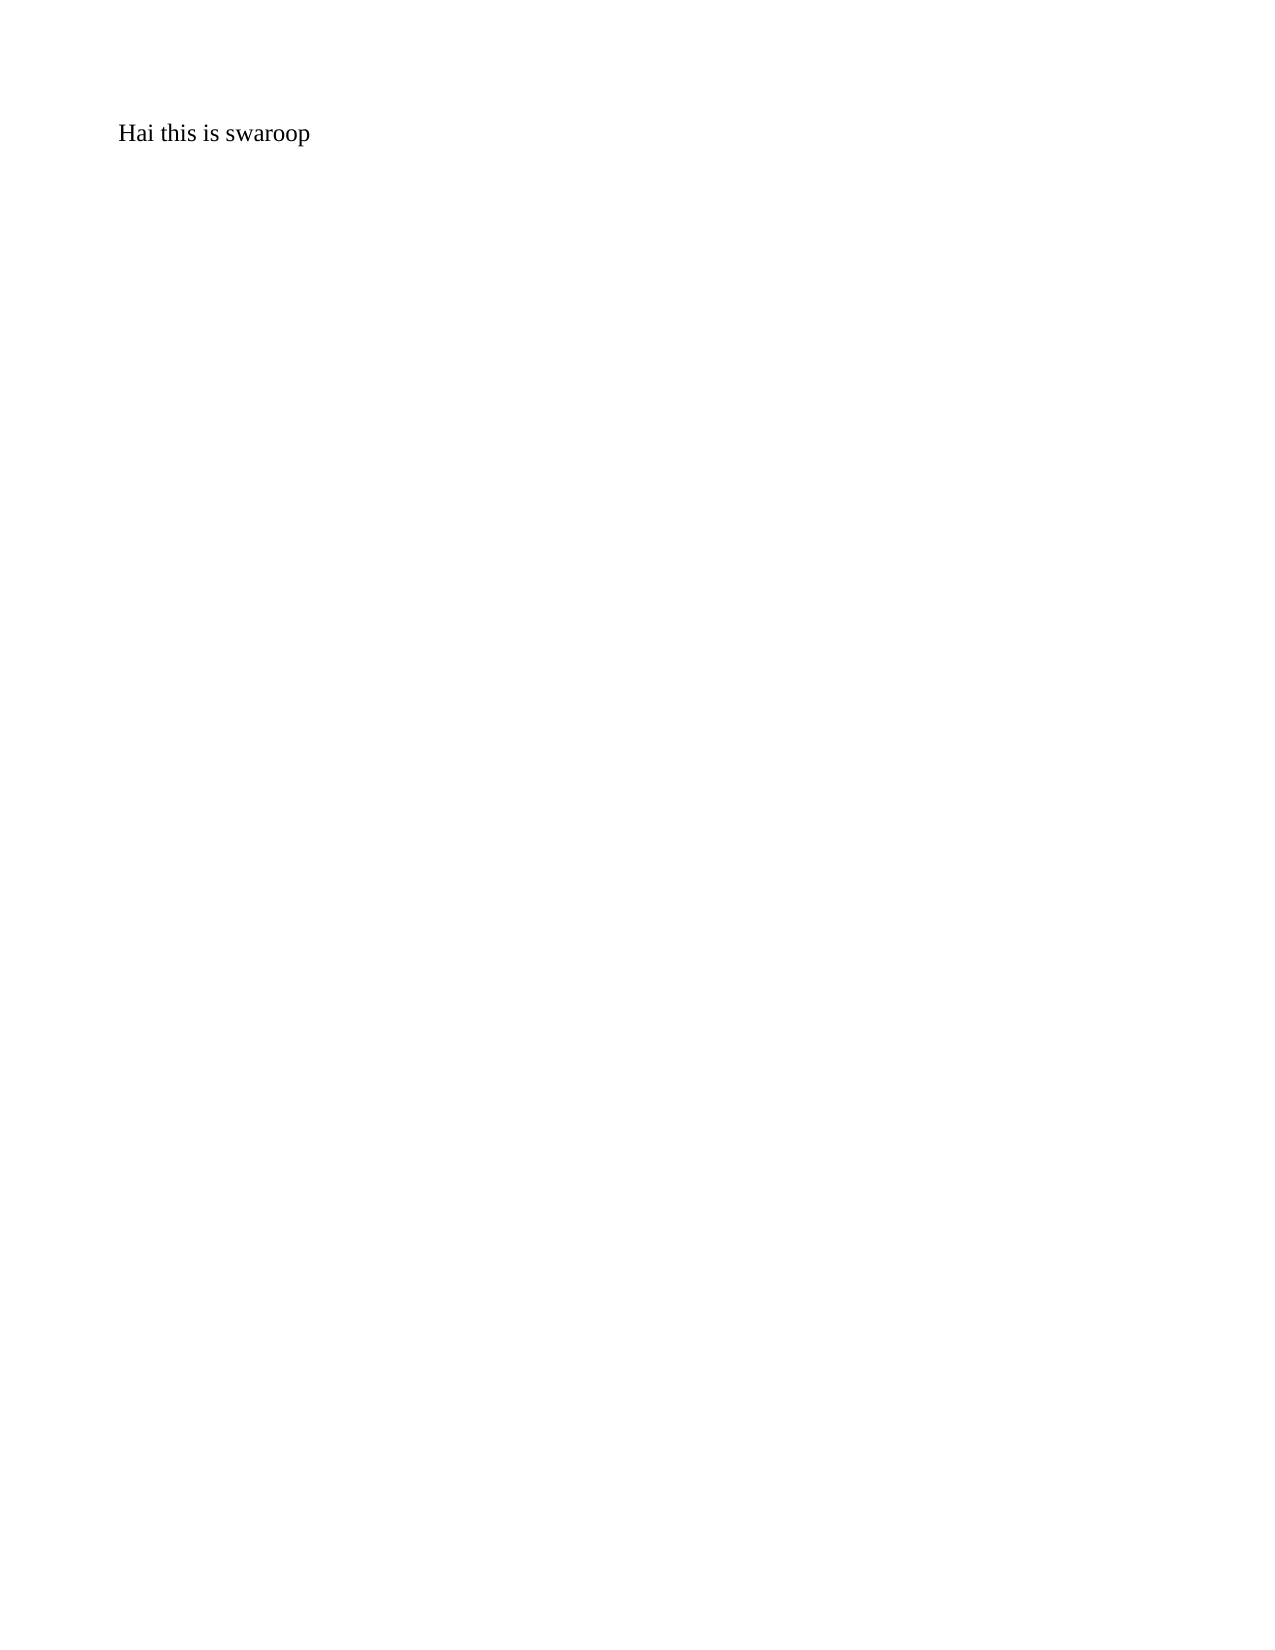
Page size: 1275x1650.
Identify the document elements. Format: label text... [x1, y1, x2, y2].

text Hai this is swaroop [118, 118, 1157, 147]
